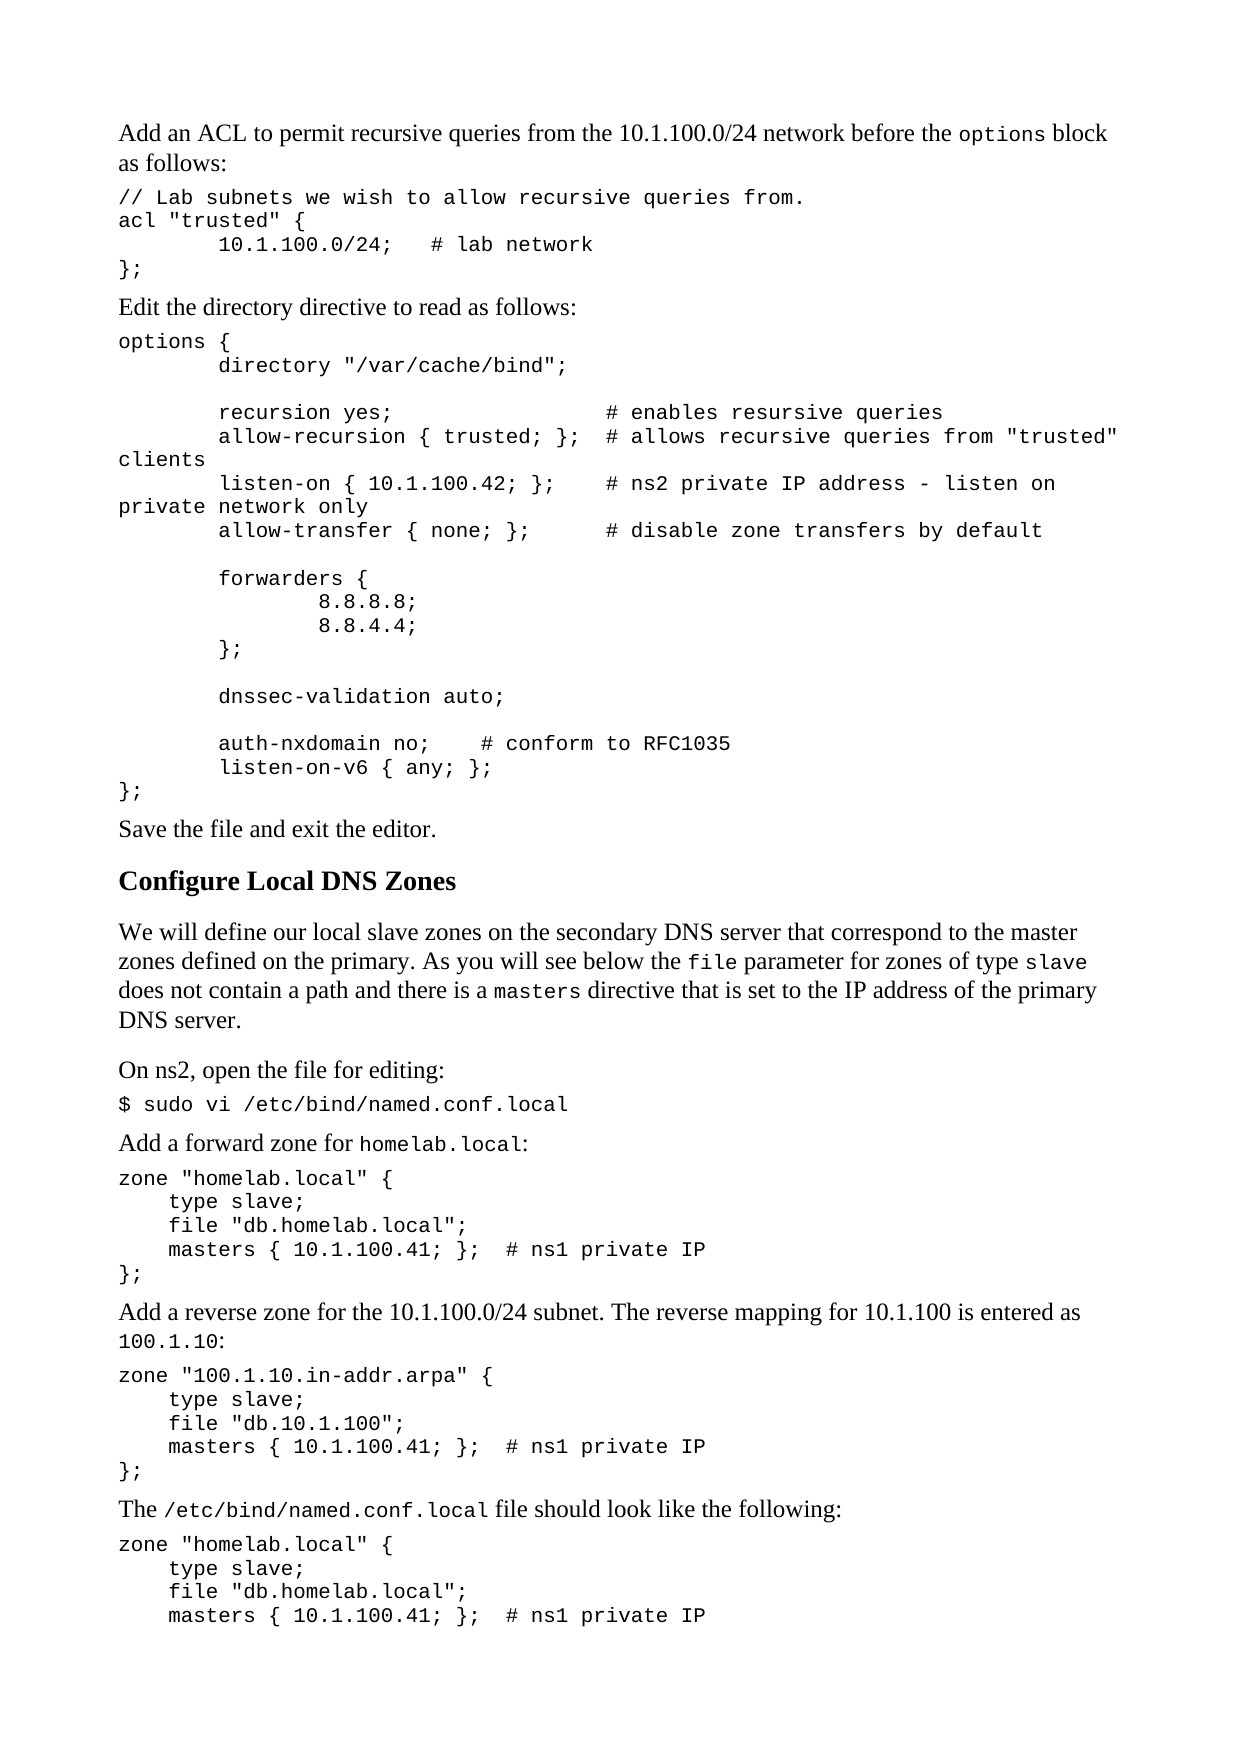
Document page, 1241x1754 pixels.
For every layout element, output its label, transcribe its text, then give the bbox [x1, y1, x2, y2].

text Configure Local DNS Zones [118, 864, 1122, 896]
text type slave; [118, 1192, 1122, 1215]
text allow-transfer { none; }; # disable zone transfers by default [118, 520, 1122, 544]
text allow-recursion { trusted; }; # allows recursive queries from "trusted" clients [118, 426, 1122, 473]
text masters { 10.1.100.41; }; # ns1 private IP [118, 1436, 1122, 1460]
text listen-on-v6 { any; }; [118, 757, 1122, 780]
text }; [118, 638, 1122, 662]
text 10.1.100.0/24; # lab network [118, 234, 1122, 258]
text Add a forward zone for homelab.local: [118, 1128, 1122, 1157]
text 8.8.4.4; [118, 615, 1122, 638]
text zone "homelab.local" { [118, 1168, 1122, 1192]
text $ sudo vi /etc/bind/named.conf.local [118, 1094, 1122, 1117]
text }; [118, 1262, 1122, 1286]
text file "db.homelab.local"; [118, 1581, 1122, 1605]
text Add a reverse zone for the 10.1.100.0/24 subnet. The reverse mapping for 10.1.100 is entered as 100.1.10: [118, 1297, 1122, 1355]
text 8.8.8.8; [118, 591, 1122, 615]
text masters { 10.1.100.41; }; # ns1 private IP [118, 1605, 1122, 1628]
text The /etc/bind/named.conf.local file should look like the following: [118, 1494, 1122, 1523]
text options { [118, 331, 1122, 355]
text type slave; [118, 1558, 1122, 1581]
text listen-on { 10.1.100.42; }; # ns2 private IP address - listen on private network only [118, 473, 1122, 520]
text file "db.homelab.local"; [118, 1215, 1122, 1239]
text zone "homelab.local" { [118, 1534, 1122, 1558]
text We will define our local slave zones on the secondary DNS server that correspond to the master zones defined on the primary. As you will see below the file parameter for zones of type slave does not contain a path and there is a masters directive that is set to the IP address of the primary DNS server. [118, 917, 1122, 1034]
text masters { 10.1.100.41; }; # ns1 private IP [118, 1239, 1122, 1262]
text acl "trusted" { [118, 211, 1122, 234]
text type slave; [118, 1389, 1122, 1413]
text zone "100.1.10.in-addr.arpa" { [118, 1365, 1122, 1389]
text Edit the directory directive to read as follows: [118, 292, 1122, 321]
text // Lab subnets we wish to allow recursive queries from. [118, 187, 1122, 211]
text Save the file and exit the editor. [118, 814, 1122, 843]
text On ns2, open the file for editing: [118, 1055, 1122, 1083]
text forwarders { [118, 567, 1122, 591]
text file "db.10.1.100"; [118, 1413, 1122, 1436]
text }; [118, 1460, 1122, 1483]
text }; [118, 258, 1122, 281]
text Add an ACL to permit recursive queries from the 10.1.100.0/24 network before the options block as follows: [118, 118, 1122, 176]
text dnssec-validation auto; [118, 686, 1122, 709]
text auth-nxdomain no; # conform to RFC1035 [118, 733, 1122, 757]
text recursion yes; # enables resursive queries [118, 402, 1122, 426]
text directory "/var/cache/bind"; [118, 355, 1122, 378]
text }; [118, 780, 1122, 804]
